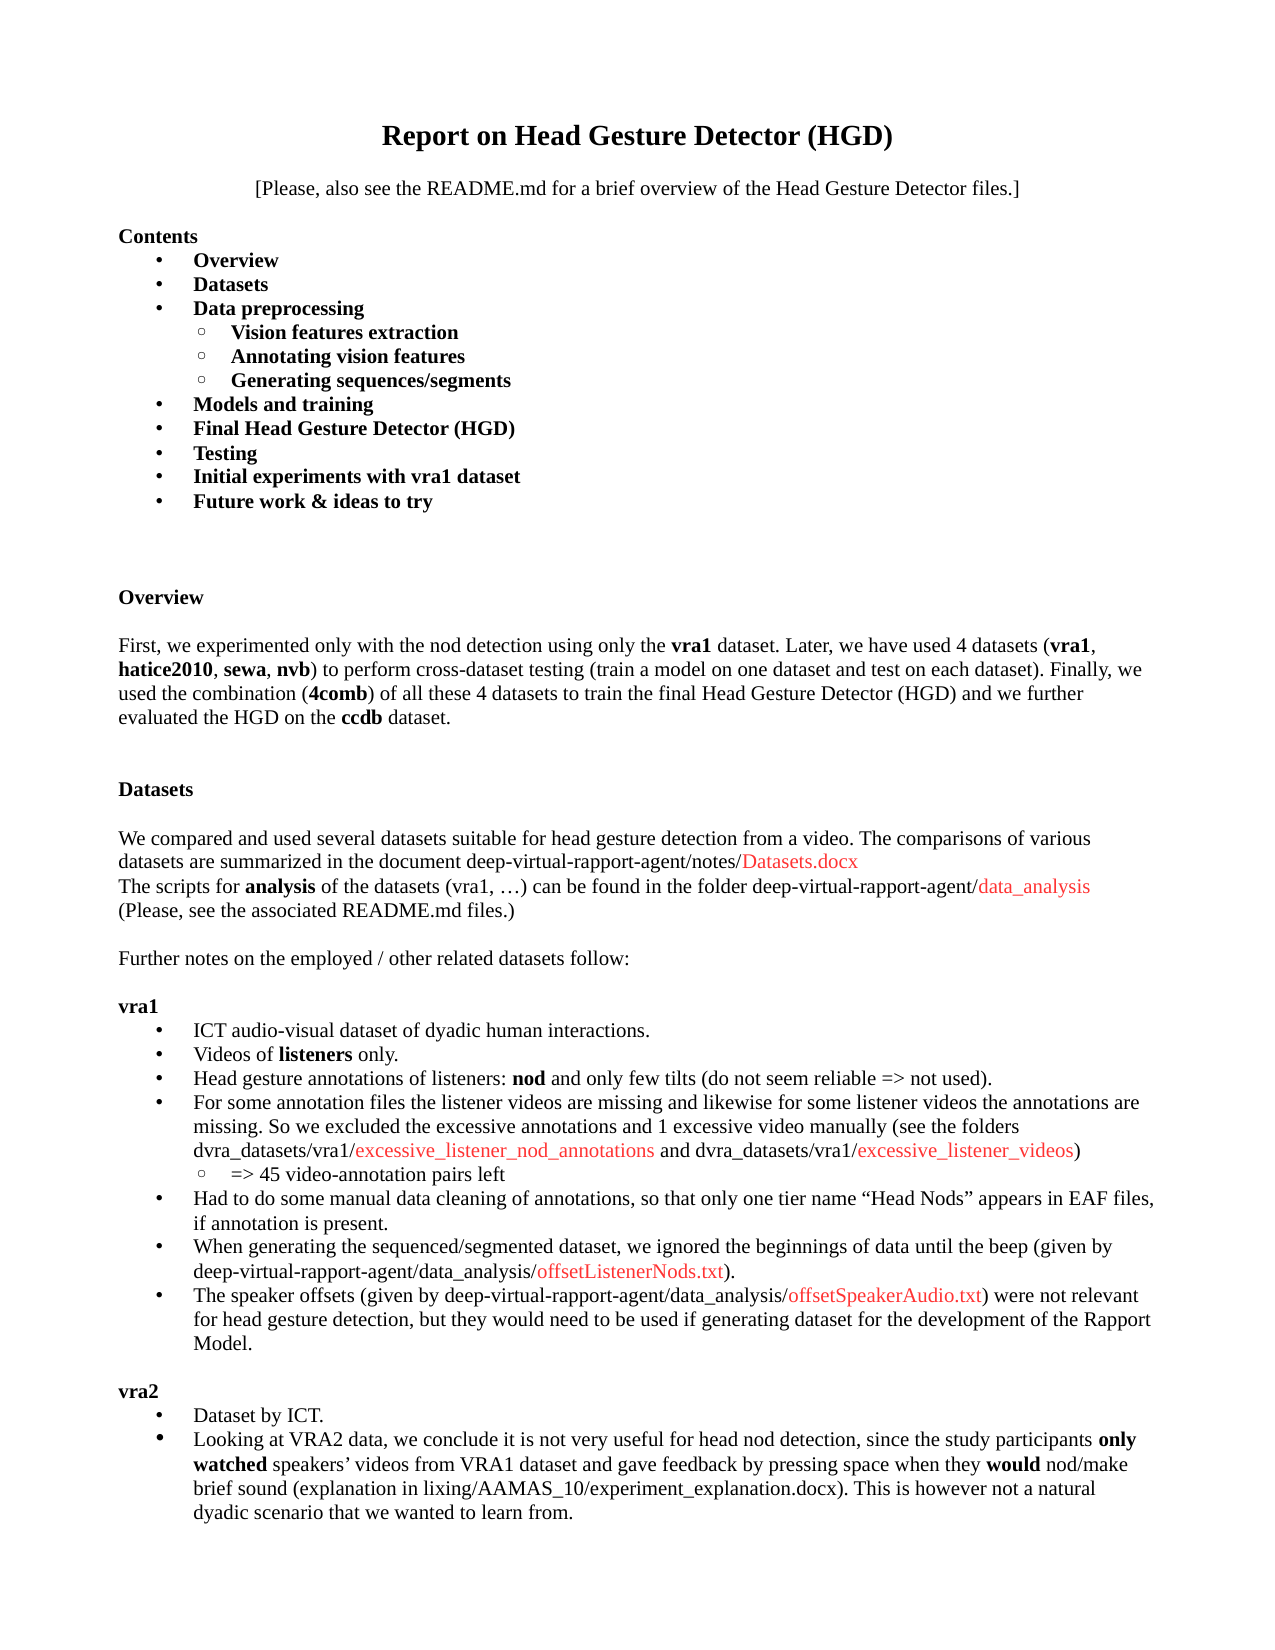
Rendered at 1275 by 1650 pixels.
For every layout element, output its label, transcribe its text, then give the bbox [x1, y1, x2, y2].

list Initial experiments with vra1 dataset [156, 464, 1157, 488]
list Data preprocessing [156, 296, 1157, 320]
text Further notes on the employed / other related datasets follow: [118, 946, 1157, 970]
list For some annotation files the listener videos are missing and likewise for some listener videos the annotations are missing. So we excluded the excessive annotations and 1 excessive video manually (see the folders dvra_datasets/vra1/excessive_listener_nod_annotations and dvra_datasets/vra1/excessive_listener_videos) [156, 1090, 1157, 1162]
text We compared and used several datasets suitable for head gesture detection from a video. The comparisons of various datasets are summarized in the document deep-virtual-rapport-agent/notes/Datasets.docx [118, 825, 1157, 873]
list Final Head Gesture Detector (HGD) [156, 416, 1157, 440]
list Head gesture annotations of listeners: nod and only few tilts (do not seem reliable => not used). [156, 1066, 1157, 1090]
list When generating the sequenced/segmented dataset, we ignored the beginnings of data until the beep (given by deep-virtual-rapport-agent/data_analysis/offsetListenerNods.txt). [156, 1234, 1157, 1283]
list => 45 video-annotation pairs left [193, 1162, 1157, 1186]
list Testing [156, 440, 1157, 464]
text vra2 [118, 1379, 1157, 1403]
list Models and training [156, 392, 1157, 416]
text [Please, also see the README.md for a brief overview of the Head Gesture Detector files.] [118, 176, 1157, 200]
list Overview [156, 248, 1157, 272]
list Videos of listeners only. [156, 1042, 1157, 1066]
text vra1 [118, 994, 1157, 1018]
text First, we experimented only with the nod detection using only the vra1 dataset. Later, we have used 4 datasets (vra1, hatice2010, sewa, nvb) to perform cross-dataset testing (train a model on one dataset and test on each dataset). Finally, we used the combination (4comb) of all these 4 datasets to train the final Head Gesture Detector (HGD) and we further evaluated the HGD on the ccdb dataset. [118, 633, 1157, 729]
list Generating sequences/segments [193, 368, 1157, 392]
list ICT audio-visual dataset of dyadic human interactions. [156, 1018, 1157, 1042]
list Dataset by ICT. [156, 1403, 1157, 1427]
text Datasets [118, 777, 1157, 801]
text The scripts for analysis of the datasets (vra1, …) can be found in the folder deep-virtual-rapport-agent/data_analysis (Please, see the associated README.md files.) [118, 873, 1157, 922]
list Had to do some manual data cleaning of annotations, so that only one tier name “Head Nods” appears in EAF files, if annotation is present. [156, 1186, 1157, 1234]
list Annotating vision features [193, 344, 1157, 368]
list Datasets [156, 272, 1157, 296]
text Contents [118, 224, 1157, 248]
list Looking at VRA2 data, we conclude it is not very useful for head nod detection, since the study participants only watched speakers’ videos from VRA1 dataset and gave feedback by pressing space when they would nod/make brief sound (explanation in lixing/AAMAS_10/experiment_explanation.docx). This is however not a natural dyadic scenario that we wanted to learn from. [156, 1427, 1157, 1524]
text Report on Head Gesture Detector (HGD) [118, 118, 1157, 152]
list Vision features extraction [193, 320, 1157, 344]
list The speaker offsets (given by deep-virtual-rapport-agent/data_analysis/offsetSpeakerAudio.txt) were not relevant for head gesture detection, but they would need to be used if generating dataset for the development of the Rapport Model. [156, 1283, 1157, 1355]
list Future work & ideas to try [156, 488, 1157, 513]
text Overview [118, 585, 1157, 609]
